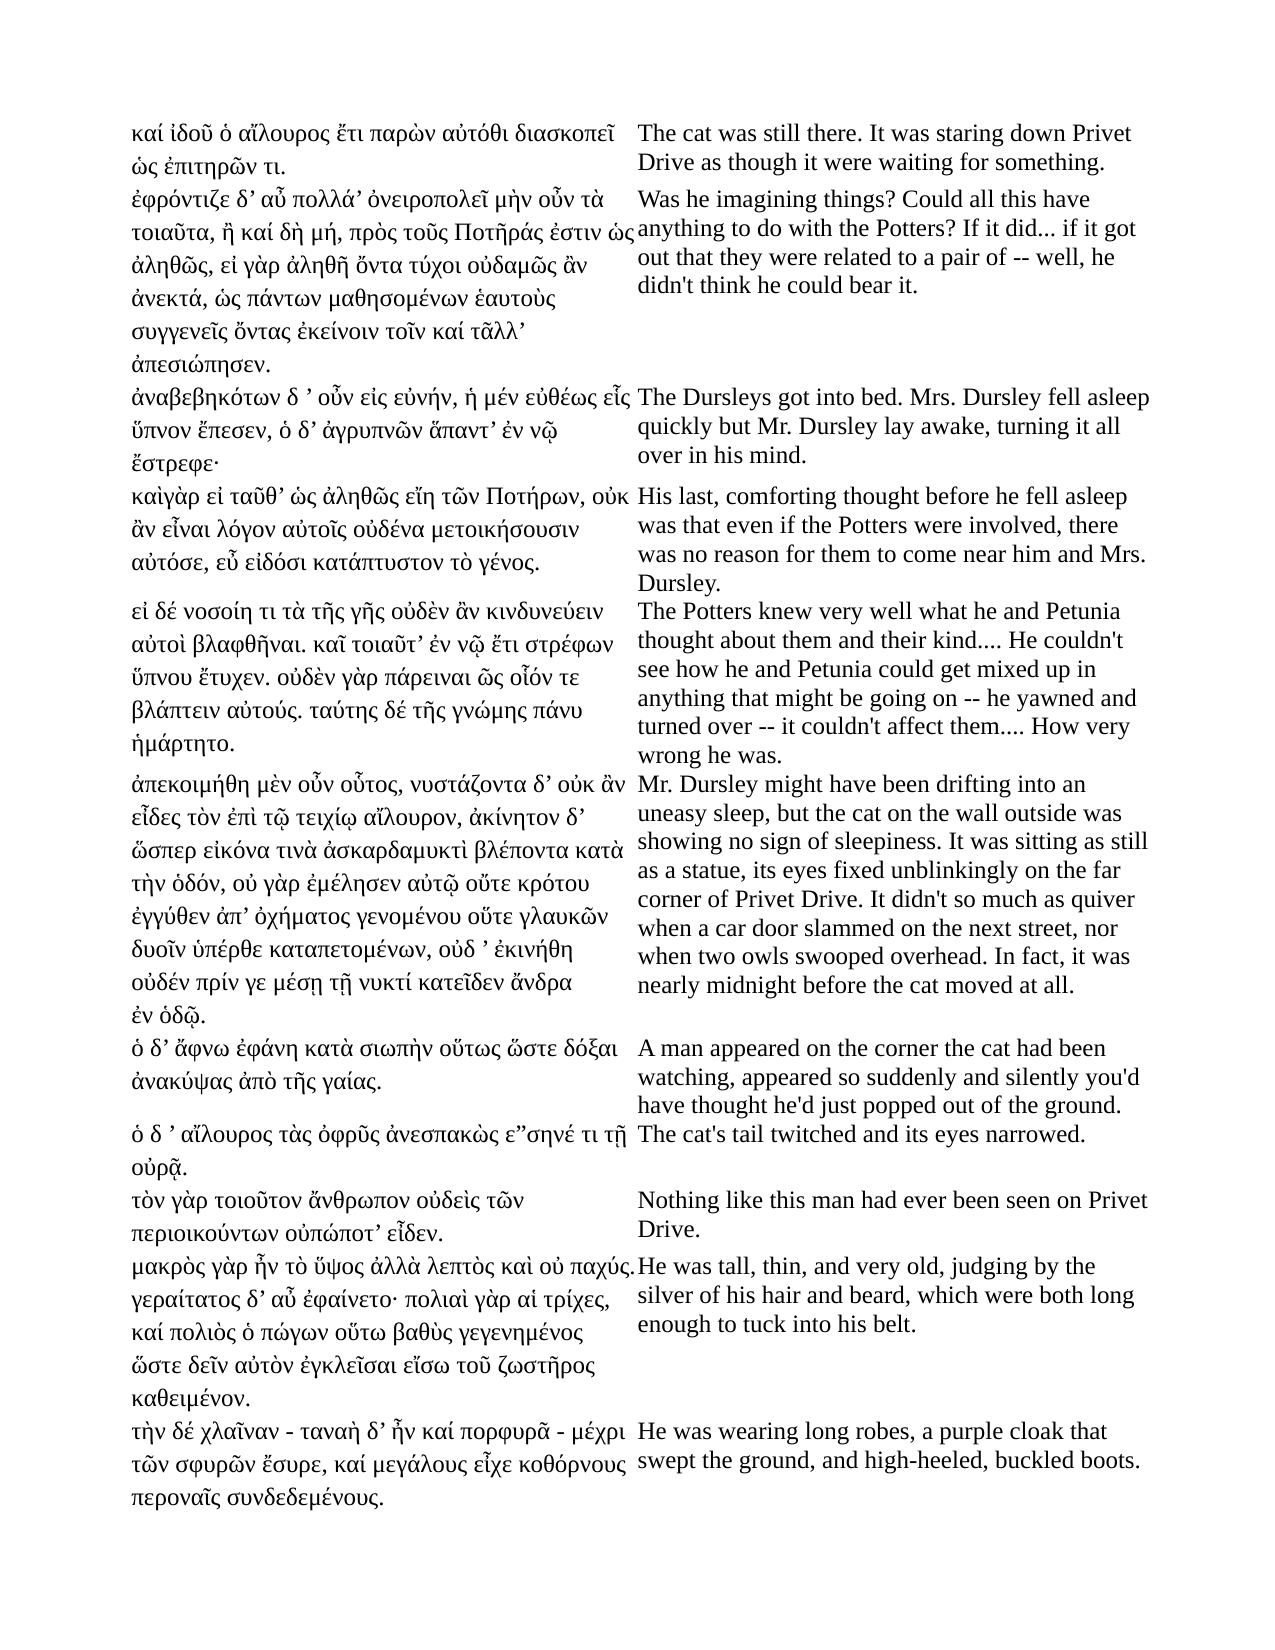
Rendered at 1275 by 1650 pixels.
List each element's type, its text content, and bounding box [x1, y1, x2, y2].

table_cell Mr. Dursley might have been drifting into an uneasy sleep, but the cat on the wall outside was showing no sign of sleepiness. It was sitting as still as a statue, its eyes fixed unblinkingly on the far corner of Privet Drive. It didn't so much as quiver when a car door slammed on the next street, nor when two owls swooped overhead. In fact, it was nearly midnight before the cat moved at all. [638, 769, 1157, 1033]
table_cell μακρὸς γὰρ ἦν τὸ ὕψος ἀλλὰ λεπτὸς καὶ οὐ παχύς. γεραίτατος δ’ αὖ ἐφαίνετο· πολιαὶ γὰρ αἱ τρίχες, καί πολιὸς ὁ πώγων οὕτω βαθὺς γεγενημένος ὥστε δεῖν αὐτὸν ἐγκλεῖσαι εἴσω τοῦ ζωστῆρος καθειμένον. [131, 1251, 637, 1416]
table_cell ἐφρόντιζε δ’ αὖ πολλά’ ὀνειροπολεῖ μὴν οὖν τὰ τοιαῦτα, ἢ καί δὴ μή, πρὸς τοῦς Ποτῆράς ἐστιν ὡς ἀληθῶς, εἰ γὰρ ἀληθῆ ὄντα τύχοι οὐδαμῶς ἂν ἀνεκτά, ὡς πάντων μαθησομένων ἑαυτοὺς συγγενεῖς ὄντας ἐκείνοιν τοῖν καί τᾶλλ’ ἀπεσιώπησεν. [131, 184, 637, 382]
table_cell ὁ δ ’ αἴλουρος τὰς ὀφρῦς ἀνεσπακὼς ε”σηνέ τι τῇ οὐρᾷ. [131, 1119, 637, 1185]
table_cell His last, comforting thought before he fell asleep was that even if the Potters were involved, there was no reason for them to come near him and Mrs. Dursley. [638, 481, 1157, 596]
table_cell The Potters knew very well what he and Petunia thought about them and their kind.... He couldn't see how he and Petunia could get mixed up in anything that might be going on -- he yawned and turned over -- it couldn't affect them.... How very wrong he was. [638, 596, 1157, 769]
table_cell ἀναβεβηκότων δ ’ οὖν εἰς εὐνήν, ἡ μέν εὐθέως εἷς ὕπνον ἔπεσεν, ὁ δ’ ἀγρυπνῶν ἅπαντ’ ἐν νῷ ἔστρεφε· [131, 382, 637, 481]
table_cell The Dursleys got into bed. Mrs. Dursley fell asleep quickly but Mr. Dursley lay awake, turning it all over in his mind. [638, 382, 1157, 481]
table_cell He was tall, thin, and very old, judging by the silver of his hair and beard, which were both long enough to tuck into his belt. [638, 1251, 1157, 1416]
table_cell The cat's tail twitched and its eyes narrowed. [638, 1119, 1157, 1185]
table_cell καί ἰδοῦ ὁ αἴλουρος ἔτι παρὼν αὐτόθι διασκοπεῖ ὡς ἐπιτηρῶν τι. [131, 118, 637, 184]
table_cell τὴν δέ χλαῖναν - ταναὴ δ’ ἦν καί πορφυρᾶ - μέχρι τῶν σφυρῶν ἔσυρε, καί μεγάλους εἶχε κοθόρνους περοναῖς συνδεδεμένους. [131, 1416, 637, 1516]
table_cell Was he imagining things? Could all this have anything to do with the Potters? If it did... if it got out that they were related to a pair of -- well, he didn't think he could bear it. [638, 184, 1157, 382]
table_cell Nothing like this man had ever been seen on Privet Drive. [638, 1185, 1157, 1251]
table_cell ὁ δ’ ἄφνω ἐφάνη κατὰ σιωπὴν οὕτως ὥστε δόξαι ἀνακύψας ἀπὸ τῆς γαίας. [131, 1033, 637, 1119]
table_cell He was wearing long robes, a purple cloak that swept the ground, and high-heeled, buckled boots. [638, 1416, 1157, 1516]
table_cell ἀπεκοιμήθη μὲν οὖν οὗτος, νυστάζοντα δ’ οὐκ ἂν εἶδες τὸν ἐπὶ τῷ τειχίῳ αἴλουρον, ἀκίνητον δ’ ὥσπερ εἰκόνα τινὰ ἀσκαρδαμυκτὶ βλέποντα κατὰ τὴν ὁδόν, οὐ γὰρ ἐμέλησεν αὐτῷ οὔτε κρότου ἐγγύθεν ἀπ’ ὀχήματος γενομένου οὕτε γλαυκῶν δυοῖν ὑπέρθε καταπετομένων, οὐδ ’ ἐκινήθη οὐδέν πρίν γε μέσῃ τῇ νυκτί κατεῖδεν ἄνδρα ἐν ὁδῷ. [131, 769, 637, 1033]
table_cell The cat was still there. It was staring down Privet Drive as though it were waiting for something. [638, 118, 1157, 184]
table_cell τὸν γὰρ τοιοῦτον ἄνθρωπον οὐδεὶς τῶν περιοικούντων οὐπώποτ’ εἶδεν. [131, 1185, 637, 1251]
table_cell εἰ δέ νοσοίη τι τὰ τῆς γῆς οὐδὲν ἂν κινδυνεύειν αὐτοὶ βλαφθῆναι. καῖ τοιαῦτ’ ἐν νῷ ἔτι στρέφων ὕπνου ἔτυχεν. οὐδὲν γὰρ πάρειναι ῶς οἷόν τε βλάπτειν αὐτούς. ταύτης δέ τῆς γνώμης πάνυ ἡμάρτητο. [131, 596, 637, 769]
table_cell καὶγὰρ εἰ ταῦθ’ ὡς ἀληθῶς εἴη τῶν Ποτήρων, οὐκ ἂν εἶναι λόγον αὐτοῖς οὐδένα μετοικήσουσιν αὐτόσε, εὖ εἰδόσι κατάπτυστον τὸ γένος. [131, 481, 637, 596]
table_cell A man appeared on the corner the cat had been watching, appeared so suddenly and silently you'd have thought he'd just popped out of the ground. [638, 1033, 1157, 1119]
